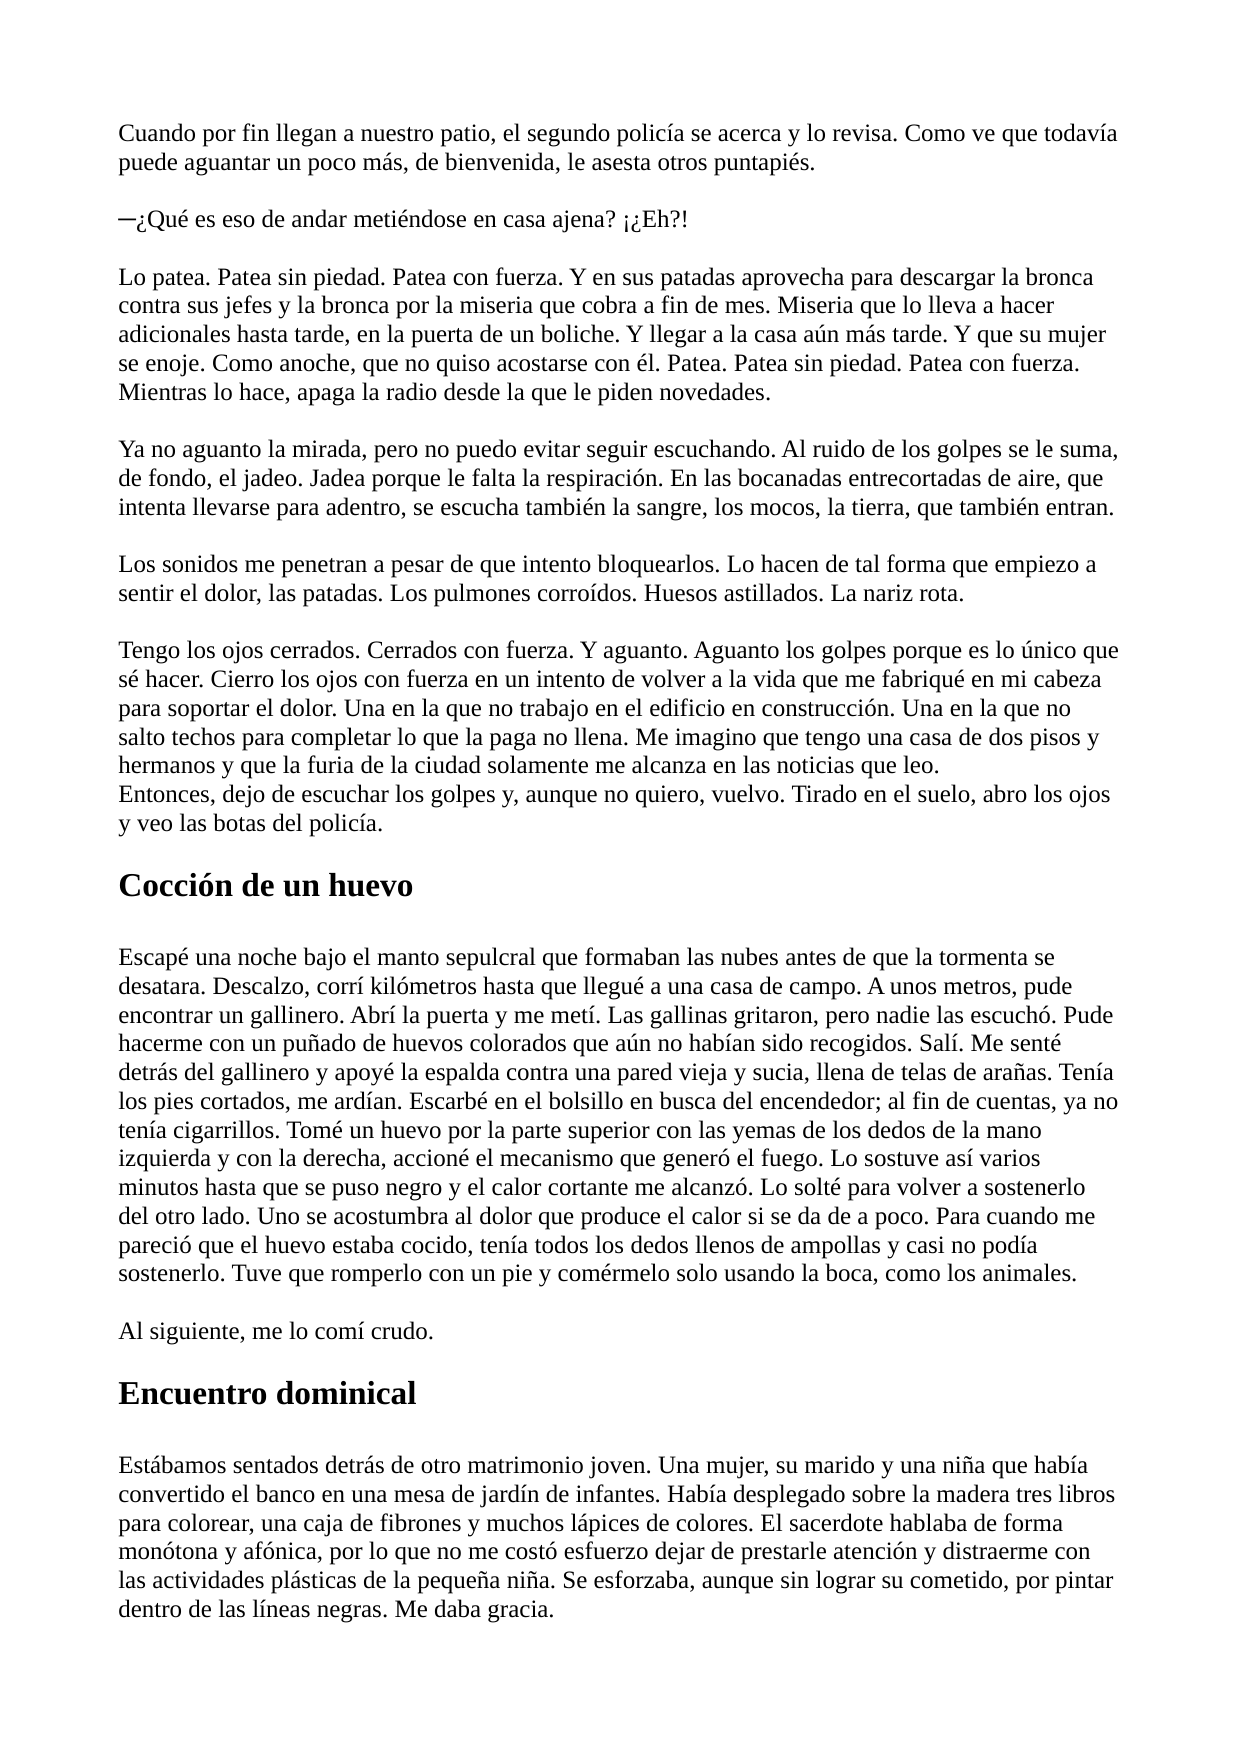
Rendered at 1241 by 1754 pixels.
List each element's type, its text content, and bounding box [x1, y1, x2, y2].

text dentro de las líneas negras. Me daba gracia. [118, 1594, 1122, 1623]
text ─¿Qué es eso de andar metiéndose en casa ajena? ¡¿Eh?! [118, 204, 1122, 233]
text Estábamos sentados detrás de otro matrimonio joven. Una mujer, su marido y una niña que había convertido el banco en una mesa de jardín de infantes. Había desplegado sobre la madera tres libros para colorear, una caja de fibrones y muchos lápices de colores. El sacerdote hablaba de forma monótona y afónica, por lo que no me costó esfuerzo dejar de prestarle atención y distraerme con las actividades plásticas de la pequeña niña. Se esforzaba, aunque sin lograr su cometido, por pintar [118, 1450, 1122, 1594]
text Entonces, dejo de escuchar los golpes y, aunque no quiero, vuelvo. Tirado en el suelo, abro los ojos y veo las botas del policía. [118, 779, 1122, 837]
text Lo patea. Patea sin piedad. Patea con fuerza. Y en sus patadas aprovecha para descargar la bronca contra sus jefes y la bronca por la miseria que cobra a fin de mes. Miseria que lo lleva a hacer adicionales hasta tarde, en la puerta de un boliche. Y llegar a la casa aún más tarde. Y que su mujer se enoje. Como anoche, que no quiso acostarse con él. Patea. Patea sin piedad. Patea con fuerza. Mientras lo hace, apaga la radio desde la que le piden novedades. [118, 262, 1122, 406]
text Al siguiente, me lo comí crudo. [118, 1316, 1122, 1345]
text Tengo los ojos cerrados. Cerrados con fuerza. Y aguanto. Aguanto los golpes porque es lo único que sé hacer. Cierro los ojos con fuerza en un intento de volver a la vida que me fabriqué en mi cabeza para soportar el dolor. Una en la que no trabajo en el edificio en construcción. Una en la que no salto techos para completar lo que la paga no llena. Me imagino que tengo una casa de dos pisos y hermanos y que la furia de la ciudad solamente me alcanza en las noticias que leo. [118, 636, 1122, 779]
text Ya no aguanto la mirada, pero no puedo evitar seguir escuchando. Al ruido de los golpes se le suma, de fondo, el jadeo. Jadea porque le falta la respiración. En las bocanadas entrecortadas de aire, que intenta llevarse para adentro, se escucha también la sangre, los mocos, la tierra, que también entran. [118, 434, 1122, 521]
text Los sonidos me penetran a pesar de que intento bloquearlos. Lo hacen de tal forma que empiezo a sentir el dolor, las patadas. Los pulmones corroídos. Huesos astillados. La nariz rota. [118, 549, 1122, 607]
text Escapé una noche bajo el manto sepulcral que formaban las nubes antes de que la tormenta se desatara. Descalzo, corrí kilómetros hasta que llegué a una casa de campo. A unos metros, pude encontrar un gallinero. Abrí la puerta y me metí. Las gallinas gritaron, pero nadie las escuchó. Pude hacerme con un puñado de huevos colorados que aún no habían sido recogidos. Salí. Me senté detrás del gallinero y apoyé la espalda contra una pared vieja y sucia, llena de telas de arañas. Tenía los pies cortados, me ardían. Escarbé en el bolsillo en busca del encendedor; al fin de cuentas, ya no tenía cigarrillos. Tomé un huevo por la parte superior con las yemas de los dedos de la mano izquierda y con la derecha, accioné el mecanismo que generó el fuego. Lo sostuve así varios minutos hasta que se puso negro y el calor cortante me alcanzó. Lo solté para volver a sostenerlo del otro lado. Uno se acostumbra al dolor que produce el calor si se da de a poco. Para cuando me pareció que el huevo estaba cocido, tenía todos los dedos llenos de ampollas y casi no podía sostenerlo. Tuve que romperlo con un pie y comérmelo solo usando la boca, como los animales. [118, 942, 1122, 1287]
text Cuando por fin llegan a nuestro patio, el segundo policía se acerca y lo revisa. Como ve que todavía puede aguantar un poco más, de bienvenida, le asesta otros puntapiés. [118, 118, 1122, 176]
text Cocción de un huevo [118, 866, 1122, 904]
text Encuentro dominical [118, 1373, 1122, 1412]
